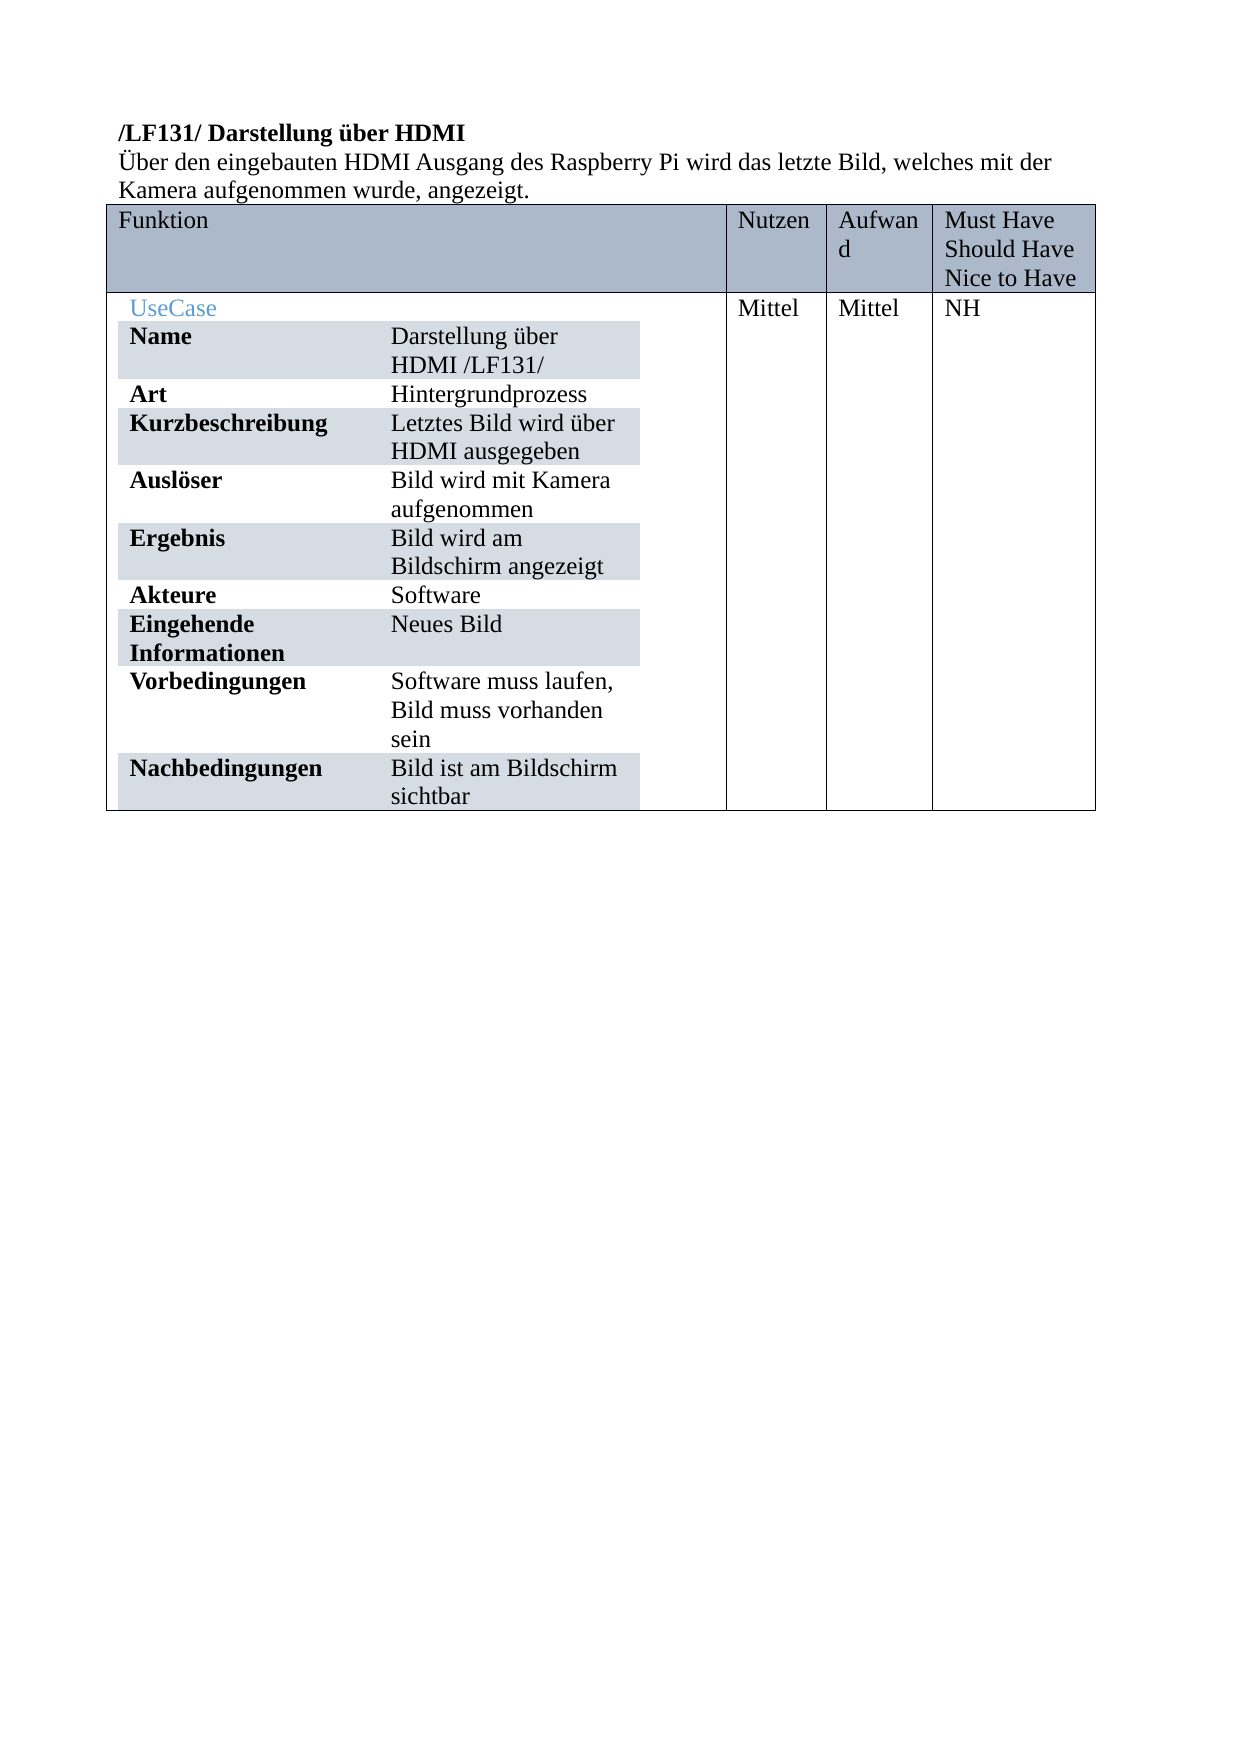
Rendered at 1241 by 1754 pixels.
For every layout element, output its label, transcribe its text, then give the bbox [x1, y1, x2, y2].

table_cell Akteure [118, 580, 379, 609]
text /LF131/ Darstellung über HDMI [118, 118, 1122, 147]
table_cell Auslöser [118, 465, 379, 523]
table_header Nutzen [727, 205, 826, 292]
table_cell NH [933, 293, 1095, 810]
table_cell Neues Bild [379, 609, 640, 666]
table_cell Bild wird mit Kamera aufgenommen [379, 465, 640, 523]
table_cell Darstellung über HDMI /LF131/ [379, 321, 640, 379]
table_cell Vorbedingungen [118, 666, 379, 753]
table_header Must Have Should Have Nice to Have [933, 205, 1095, 292]
table_cell Kurzbeschreibung [118, 408, 379, 465]
table_header Funktion [107, 205, 726, 292]
table_header UseCase [118, 293, 379, 321]
table_cell [640, 293, 726, 810]
table_cell Bild ist am Bildschirm sichtbar [379, 753, 640, 810]
table_cell Software [379, 580, 640, 609]
table_cell Software muss laufen, Bild muss vorhanden sein [379, 666, 640, 753]
table_header [379, 293, 640, 321]
table_cell Bild wird am Bildschirm angezeigt [379, 523, 640, 580]
table_cell [107, 293, 118, 810]
table_cell Mittel [827, 293, 932, 810]
table_cell Ergebnis [118, 523, 379, 580]
table_cell Art [118, 379, 379, 408]
table_cell Mittel [727, 293, 826, 810]
table_header Aufwand [827, 205, 932, 292]
table_cell Eingehende Informationen [118, 609, 379, 666]
table_cell Nachbedingungen [118, 753, 379, 810]
table_cell Letztes Bild wird über HDMI ausgegeben [379, 408, 640, 465]
table_cell Name [118, 321, 379, 379]
text Über den eingebauten HDMI Ausgang des Raspberry Pi wird das letzte Bild, welches mit der Kamera aufgenommen wurde, angezeigt. [118, 147, 1122, 204]
table_cell Hintergrundprozess [379, 379, 640, 408]
